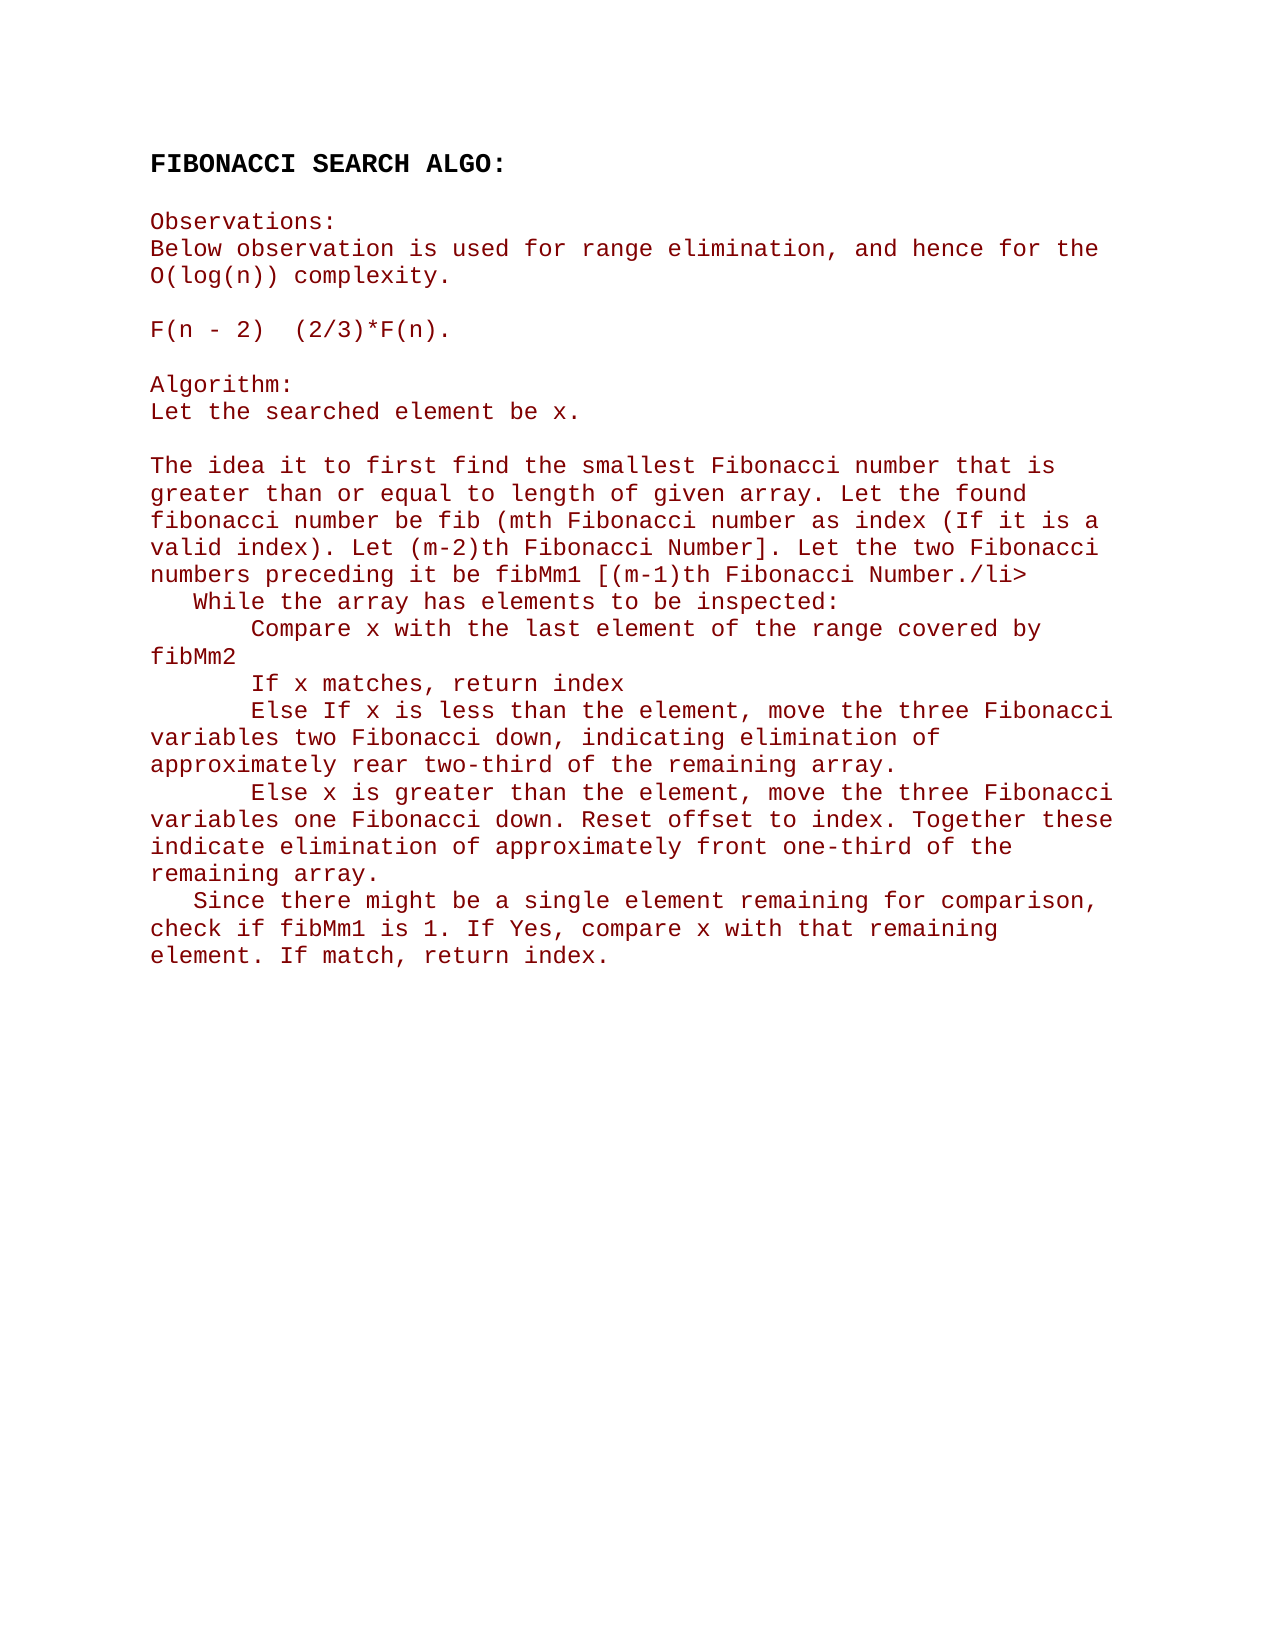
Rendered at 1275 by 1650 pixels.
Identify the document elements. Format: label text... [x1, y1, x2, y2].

text The idea it to first find the smallest Fibonacci number that is greater than or equal to length of given array. Let the found fibonacci number be fib (mth Fibonacci number as index (If it is a valid index). Let (m-2)th Fibonacci Number]. Let the two Fibonacci numbers preceding it be fibMm1 [(m-1)th Fibonacci Number./li> [150, 454, 1125, 590]
text Else x is greater than the element, move the three Fibonacci variables one Fibonacci down. Reset offset to index. Together these indicate elimination of approximately front one-third of the remaining array. [150, 780, 1125, 889]
text Else If x is less than the element, move the three Fibonacci variables two Fibonacci down, indicating elimination of approximately rear two-third of the remaining array. [150, 698, 1125, 780]
text F(n - 2) (2/3)*F(n). [150, 318, 1125, 345]
text Algorithm: [150, 372, 1125, 399]
text Since there might be a single element remaining for comparison, check if fibMm1 is 1. If Yes, compare x with that remaining element. If match, return index. [150, 889, 1125, 970]
text Compare x with the last element of the range covered by fibMm2 [150, 617, 1125, 671]
text Let the searched element be x. [150, 399, 1125, 427]
text While the array has elements to be inspected: [150, 590, 1125, 617]
text If x matches, return index [150, 671, 1125, 698]
text Observations: [150, 209, 1125, 236]
text FIBONACCI SEARCH ALGO: [150, 150, 1125, 181]
text Below observation is used for range elimination, and hence for the O(log(n)) complexity. [150, 236, 1125, 291]
